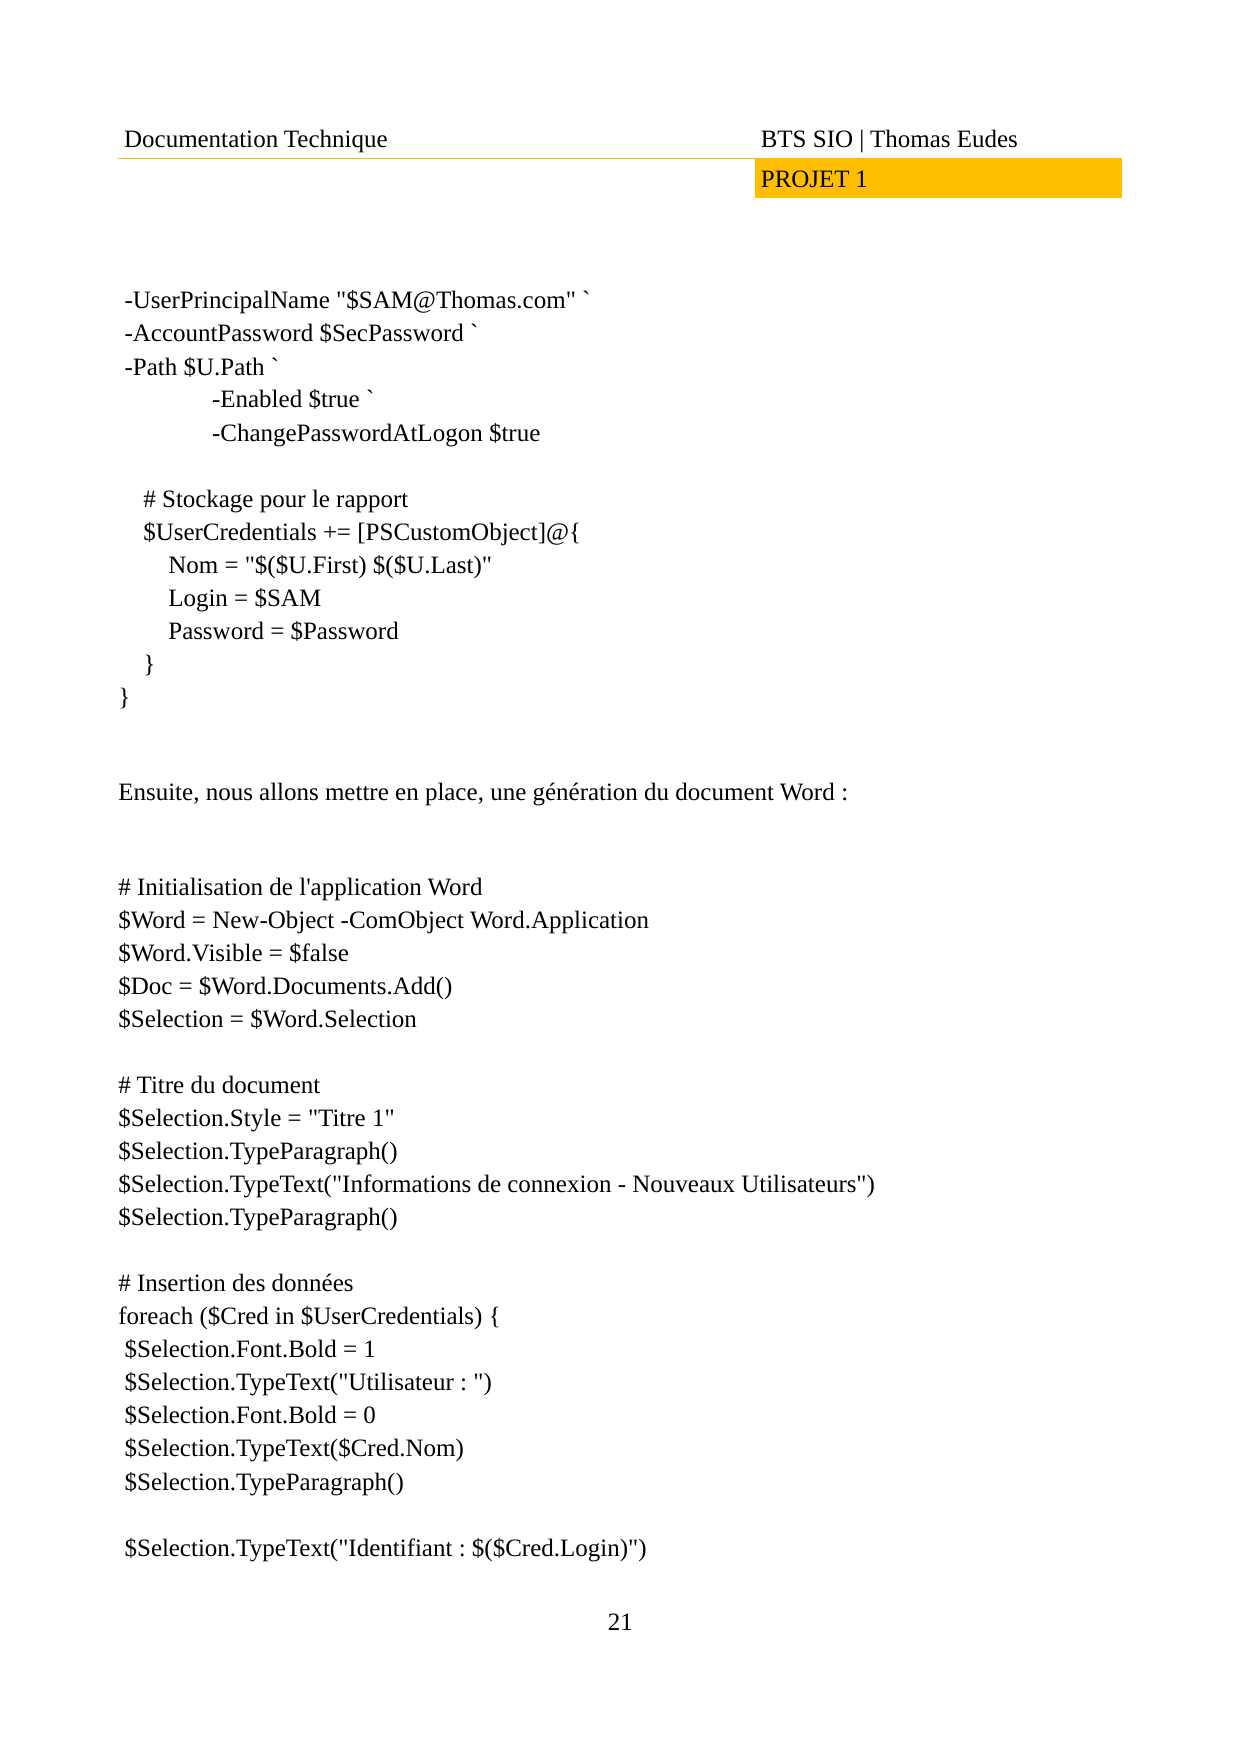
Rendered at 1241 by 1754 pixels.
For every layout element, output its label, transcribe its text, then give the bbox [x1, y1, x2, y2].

text Ensuite, nous allons mettre en place, une génération du document Word : [118, 777, 1122, 806]
text -UserPrincipalName "$SAM@Thomas.com" ` -AccountPassword $SecPassword ` -Path $U.Path ` -Enabled $true ` -ChangePasswordAtLogon $true # Stockage pour le rapport $UserCredentials += [PSCustomObject]@{ Nom = "$($U.First) $($U.Last)" Login = $SAM Password = $Password } } [118, 286, 1122, 711]
text # Initialisation de l'application Word $Word = New-Object -ComObject Word.Application $Word.Visible = $false $Doc = $Word.Documents.Add() $Selection = $Word.Selection # Titre du document $Selection.Style = "Titre 1" $Selection.TypeParagraph() $Selection.TypeText("Informations de connexion - Nouveaux Utilisateurs") $Selection.TypeParagraph() # Insertion des données foreach ($Cred in $UserCredentials) { $Selection.Font.Bold = 1 $Selection.TypeText("Utilisateur : ") $Selection.Font.Bold = 0 $Selection.TypeText($Cred.Nom) $Selection.TypeParagraph() $Selection.TypeText("Identifiant : $($Cred.Login)") [118, 872, 1122, 1561]
